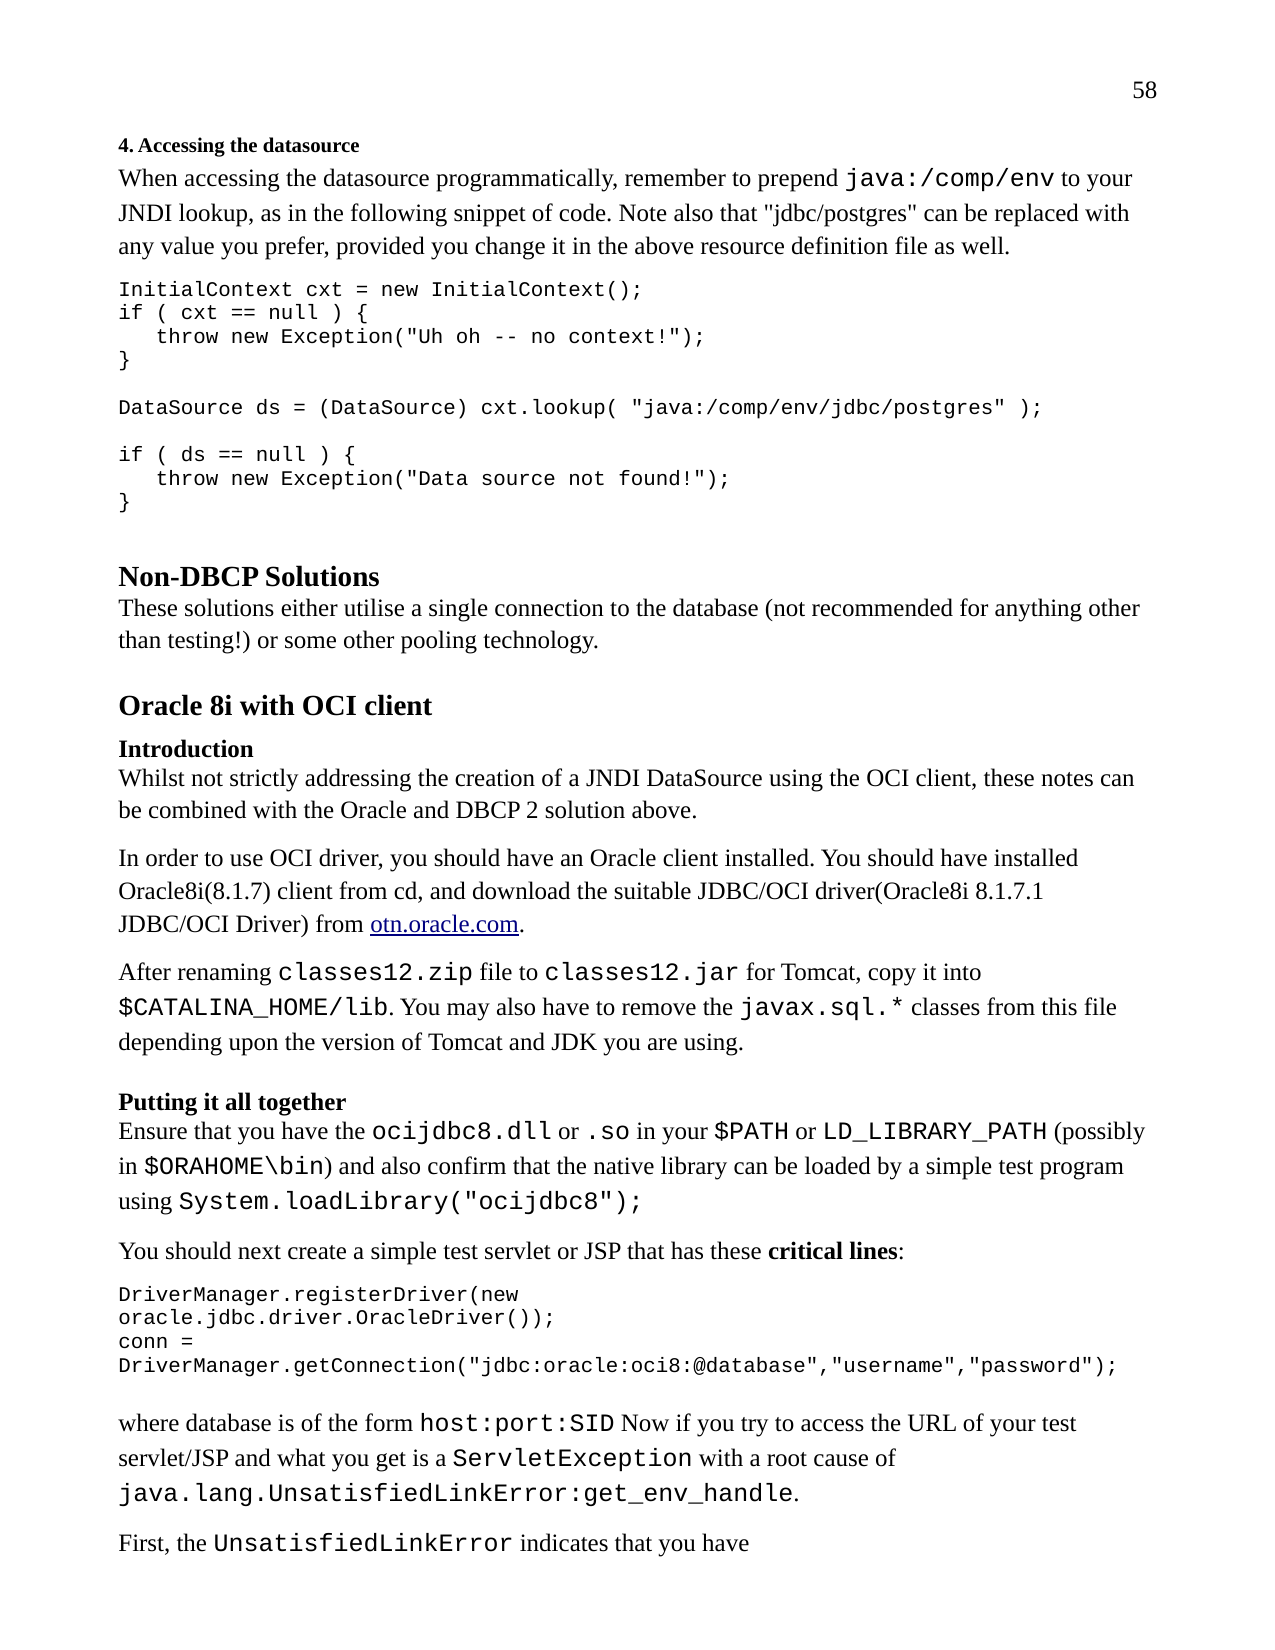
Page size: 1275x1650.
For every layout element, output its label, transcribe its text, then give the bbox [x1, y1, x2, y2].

text InitialContext cxt = new InitialContext(); [118, 278, 1157, 302]
text throw new Exception("Data source not found!"); [118, 468, 1157, 491]
text DataSource ds = (DataSource) cxt.lookup( "java:/comp/env/jdbc/postgres" ); [118, 397, 1157, 420]
subtitle 4. Accessing the datasource [118, 132, 1157, 157]
text In order to use OCI driver, you should have an Oracle client installed. You should have installed Oracle8i(8.1.7) client from cd, and download the suitable JDBC/OCI driver(Oracle8i 8.1.7.1 JDBC/OCI Driver) from otn.oracle.com. [118, 843, 1157, 938]
text DriverManager.getConnection("jdbc:oracle:oci8:@database","username","password"); [118, 1355, 1157, 1378]
text Ensure that you have the ocijdbc8.dll or .so in your $PATH or LD_LIBRARY_PATH (possibly in $ORAHOME\bin) and also confirm that the native library can be loaded by a simple test program using System.loadLibrary("ocijdbc8"); [118, 1116, 1157, 1217]
text You should next create a simple test servlet or JSP that has these critical lines: [118, 1236, 1157, 1265]
text DriverManager.registerDriver(new [118, 1284, 1157, 1307]
text These solutions either utilise a single connection to the database (not recommended for anything other than testing!) or some other pooling technology. [118, 593, 1157, 654]
text After renaming classes12.zip file to classes12.jar for Tomcat, copy it into $CATALINA_HOME/lib. You may also have to remove the javax.sql.* classes from this file depending upon the version of Tomcat and JDK you are using. [118, 957, 1157, 1056]
text if ( cxt == null ) { [118, 302, 1157, 326]
text When accessing the datasource programmatically, remember to prepend java:/comp/env to your JNDI lookup, as in the following snippet of code. Note also that "jdbc/postgres" can be replaced with any value you prefer, provided you change it in the above resource definition file as well. [118, 163, 1157, 260]
subtitle Putting it all together [118, 1087, 1157, 1116]
text First, the UnsatisfiedLinkError indicates that you have [118, 1528, 1157, 1559]
text } [118, 491, 1157, 515]
text where database is of the form host:port:SID Now if you try to access the URL of your test servlet/JSP and what you get is a ServletException with a root cause of java.lang.UnsatisfiedLinkError:get_env_handle. [118, 1408, 1157, 1509]
text conn = [118, 1331, 1157, 1355]
subtitle Non-DBCP Solutions [118, 559, 1157, 593]
text oracle.jdbc.driver.OracleDriver()); [118, 1307, 1157, 1331]
subtitle Introduction [118, 734, 1157, 763]
text throw new Exception("Uh oh -- no context!"); [118, 326, 1157, 349]
text Whilst not strictly addressing the creation of a JNDI DataSource using the OCI client, these notes can be combined with the Oracle and DBCP 2 solution above. [118, 763, 1157, 824]
text } [118, 349, 1157, 373]
text if ( ds == null ) { [118, 444, 1157, 468]
subtitle Oracle 8i with OCI client [118, 688, 1157, 721]
